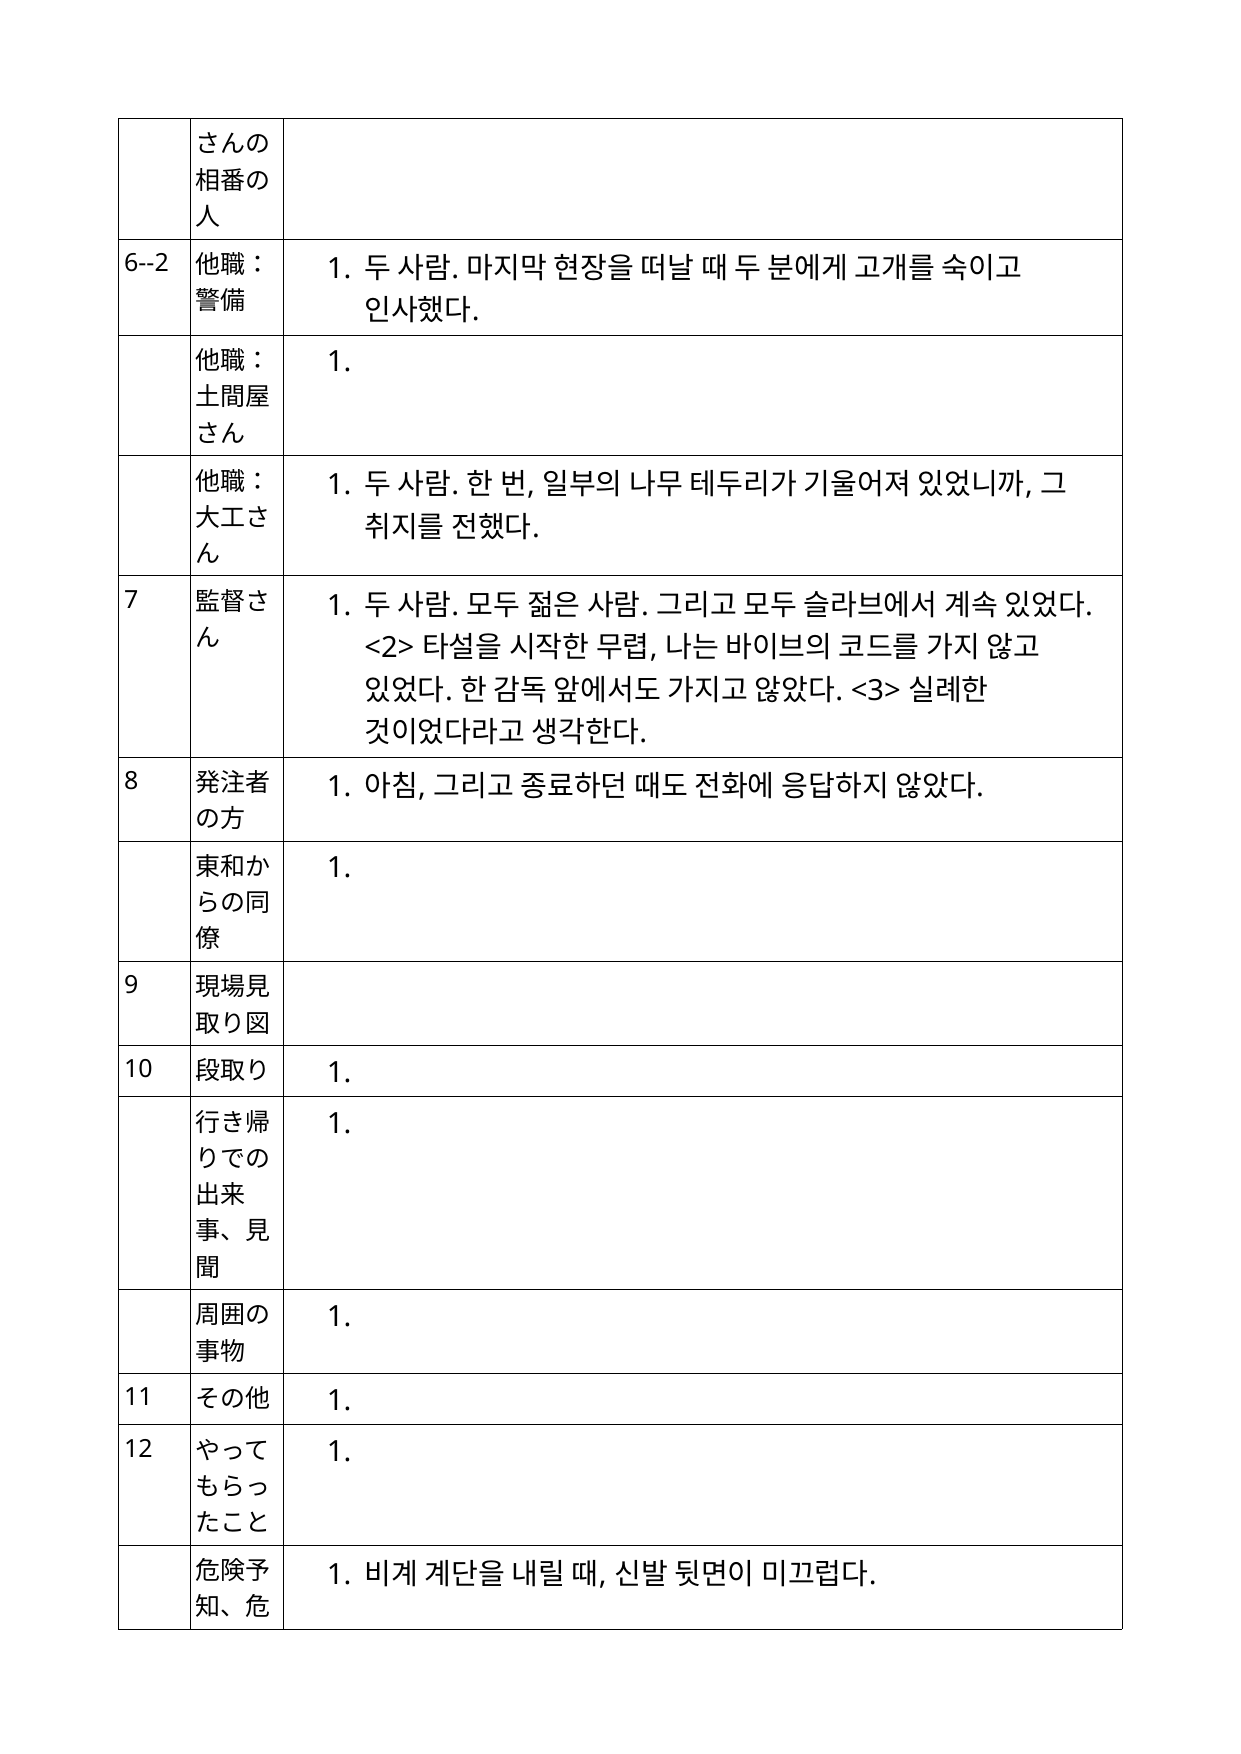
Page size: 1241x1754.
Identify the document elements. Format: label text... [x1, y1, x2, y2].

table_cell [119, 119, 190, 238]
table_cell その他 [191, 1374, 283, 1424]
table_cell 危険予知、危 [191, 1546, 283, 1629]
table_cell [284, 336, 1122, 455]
table_cell 行き帰りでの出来事、見聞 [191, 1097, 283, 1289]
table_cell [119, 1546, 190, 1629]
table_cell 12 [119, 1425, 190, 1545]
table_cell 비계 계단을 내릴 때, 신발 뒷면이 미끄럽다. [284, 1546, 1122, 1629]
table_cell [284, 119, 1122, 238]
table_cell [119, 842, 190, 961]
table_cell [284, 1097, 1122, 1289]
table_cell 発注者の方 [191, 758, 283, 841]
table_cell 6--2 [119, 240, 190, 335]
table_cell [284, 1425, 1122, 1545]
table_cell 段取り [191, 1046, 283, 1096]
table_cell [284, 1046, 1122, 1096]
table_cell 他職：土間屋さん [191, 336, 283, 455]
table_cell 두 사람. 모두 젊은 사람. 그리고 모두 슬라브에서 계속 있었다. <2> 타설을 시작한 무렵, 나는 바이브의 코드를 가지 않고 있었다. 한 감독 앞에서도 가지고 않았다. <3> 실례한 것이었다라고 생각한다. [284, 576, 1122, 757]
table_cell 他職：大工さん [191, 456, 283, 575]
table_cell [119, 456, 190, 575]
table_cell 10 [119, 1046, 190, 1096]
table_cell 他職：警備 [191, 240, 283, 335]
table_cell [119, 1097, 190, 1289]
table_cell [119, 1290, 190, 1373]
table_cell 監督さん [191, 576, 283, 757]
table_cell [284, 842, 1122, 961]
table_cell [284, 962, 1122, 1045]
table_cell 11 [119, 1374, 190, 1424]
table_cell 東和からの同僚 [191, 842, 283, 961]
table_cell 9 [119, 962, 190, 1045]
table_cell 두 사람. 마지막 현장을 떠날 때 두 분에게 고개를 숙이고 인사했다. [284, 240, 1122, 335]
table_cell [284, 1374, 1122, 1424]
table_cell やってもらったこと [191, 1425, 283, 1545]
table_cell 周囲の事物 [191, 1290, 283, 1373]
table_cell 7 [119, 576, 190, 757]
table_cell [119, 336, 190, 455]
table_cell 8 [119, 758, 190, 841]
table_cell 現場見取り図 [191, 962, 283, 1045]
table_cell さんの相番の人 [191, 119, 283, 238]
table_cell 두 사람. 한 번, 일부의 나무 테두리가 기울어져 있었니까, 그 취지를 전했다. [284, 456, 1122, 575]
table_cell [284, 1290, 1122, 1373]
table_cell 아침, 그리고 종료하던 때도 전화에 응답하지 않았다. [284, 758, 1122, 841]
